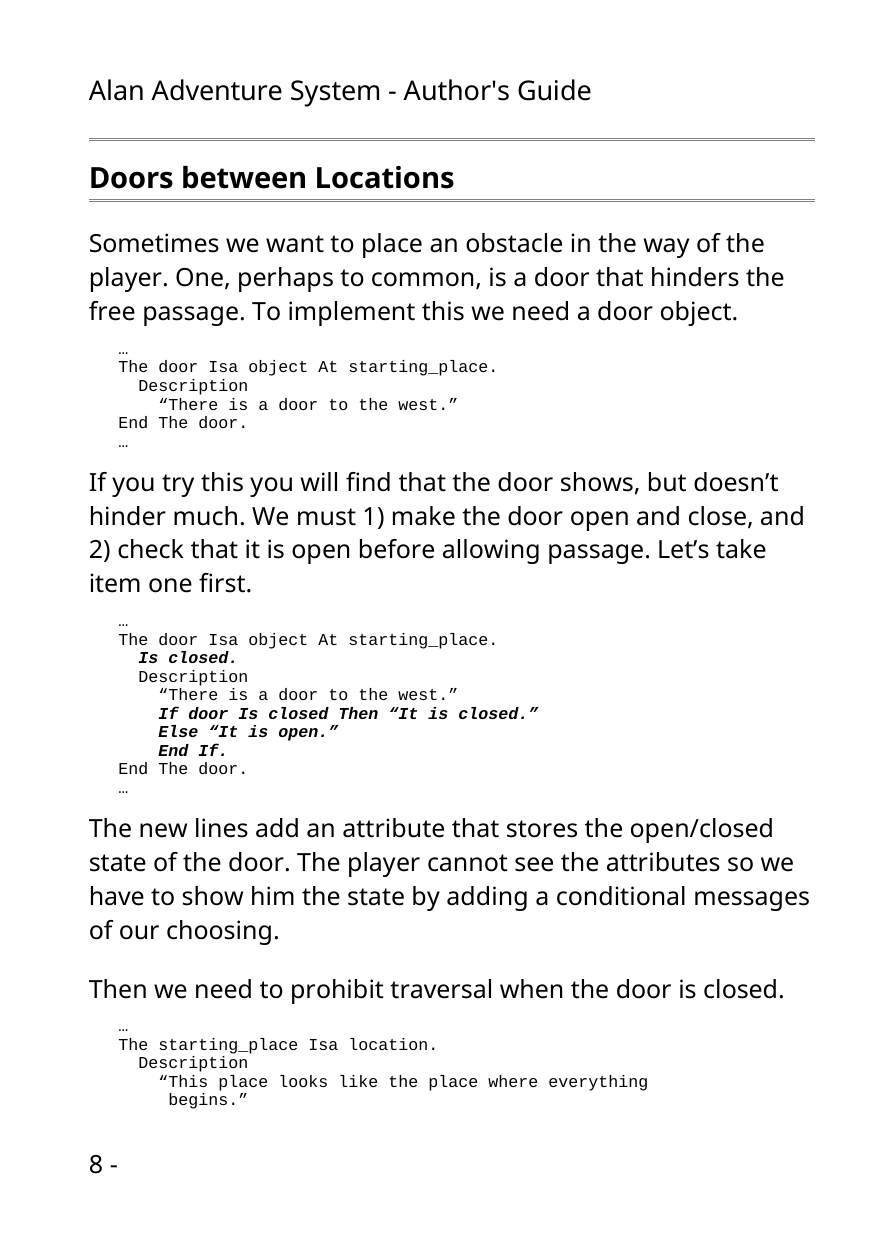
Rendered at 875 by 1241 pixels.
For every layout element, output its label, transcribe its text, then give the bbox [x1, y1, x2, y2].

text … The door Isa object At starting_place. Description “There is a door to the west.” End The door. … [118, 341, 815, 452]
text … The starting_place Isa location. Description “This place looks like the place where everything begins.” [118, 1018, 815, 1111]
subtitle Doors between Locations [88, 158, 815, 201]
text If you try this you will find that the door shows, but doesn’t hinder much. We must 1) make the door open and close, and 2) check that it is open before allowing passage. Let’s take item one first. [88, 464, 815, 600]
text Then we need to prohibit traversal when the door is closed. [88, 972, 815, 1006]
text Sometimes we want to place an obstacle in the way of the player. One, perhaps to common, is a door that hinders the free passage. To implement this we need a door object. [88, 226, 815, 328]
text … The door Isa object At starting_place. Is closed. Description “There is a door to the west.” If door Is closed Then “It is closed.” Else “It is open.” End If. End The door. … [118, 613, 815, 798]
text The new lines add an attribute that stores the open/closed state of the door. The player cannot see the attributes so we have to show him the state by adding a conditional messages of our choosing. [88, 811, 815, 947]
